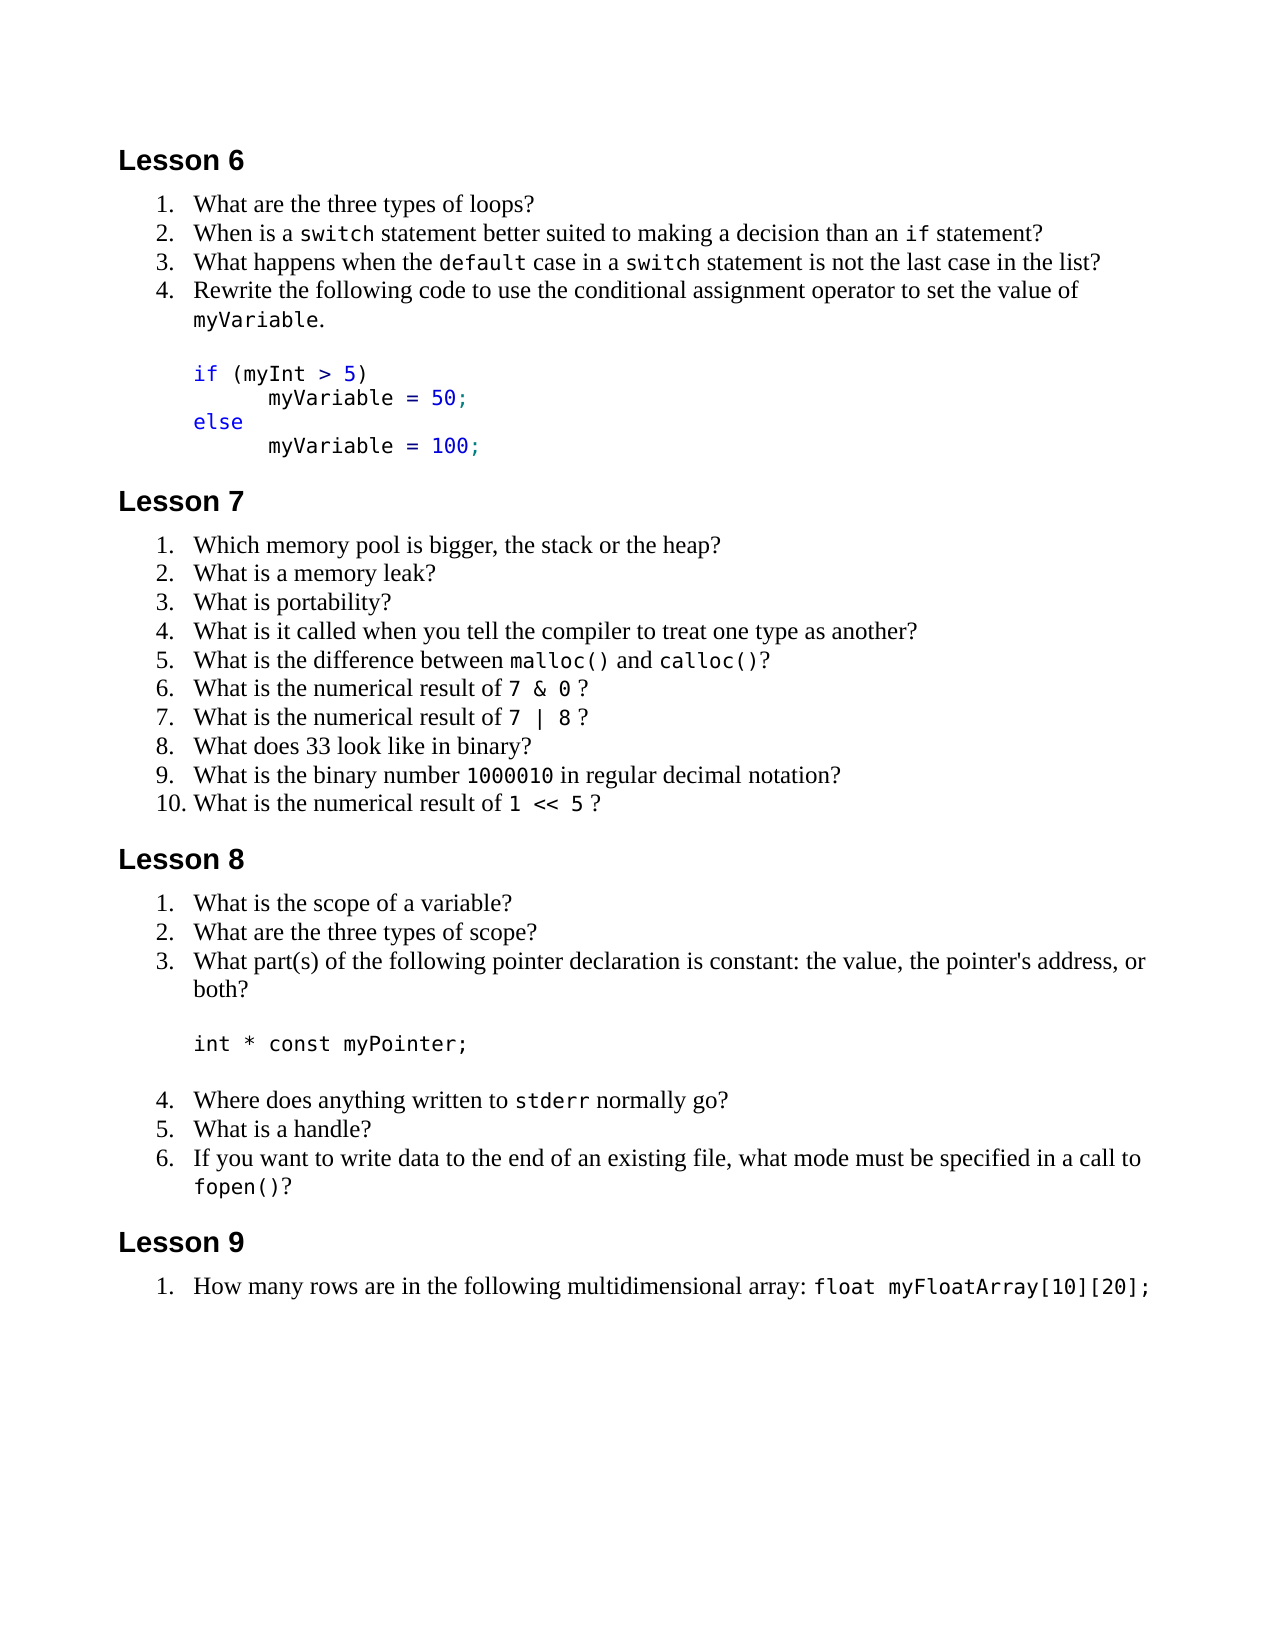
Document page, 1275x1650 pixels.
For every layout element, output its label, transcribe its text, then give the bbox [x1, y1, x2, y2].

list How many rows are in the following multidimensional array: float myFloatArray[10][20]; [156, 1271, 1157, 1300]
list What is portability? [156, 587, 1157, 616]
text if (myInt > 5) [193, 362, 1157, 386]
list What is the binary number 1000010 in regular decimal notation? [156, 760, 1157, 788]
subtitle Lesson 8 [118, 842, 1157, 876]
text else [193, 410, 1157, 434]
list What part(s) of the following pointer declaration is constant: the value, the pointer's address, or both? [156, 946, 1157, 1003]
list What are the three types of scope? [156, 917, 1157, 946]
text int * const myPointer; [193, 1032, 1157, 1056]
list When is a switch statement better suited to making a decision than an if statement? [156, 218, 1157, 247]
list Which memory pool is bigger, the stack or the heap? [156, 530, 1157, 558]
subtitle Lesson 7 [118, 484, 1157, 517]
list What is the numerical result of 1 << 5 ? [156, 788, 1157, 817]
list What is the difference between malloc() and calloc()? [156, 645, 1157, 673]
list What does 33 look like in binary? [156, 731, 1157, 760]
list What is the numerical result of 7 & 0 ? [156, 673, 1157, 702]
text myVariable = 50; [193, 386, 1157, 410]
list Where does anything written to stderr normally go? [156, 1085, 1157, 1114]
list What is it called when you tell the compiler to treat one type as another? [156, 616, 1157, 645]
list What are the three types of loops? [156, 189, 1157, 218]
list Rewrite the following code to use the conditional assignment operator to set the value of myVariable. [156, 275, 1157, 333]
list If you want to write data to the end of an existing file, what mode must be specified in a call to fopen()? [156, 1143, 1157, 1200]
subtitle Lesson 9 [118, 1225, 1157, 1259]
list What happens when the default case in a switch statement is not the last case in the list? [156, 247, 1157, 275]
text myVariable = 100; [193, 434, 1157, 459]
list What is a handle? [156, 1114, 1157, 1143]
list What is a memory leak? [156, 558, 1157, 587]
subtitle Lesson 6 [118, 143, 1157, 177]
list What is the scope of a variable? [156, 888, 1157, 917]
list What is the numerical result of 7 | 8 ? [156, 702, 1157, 731]
